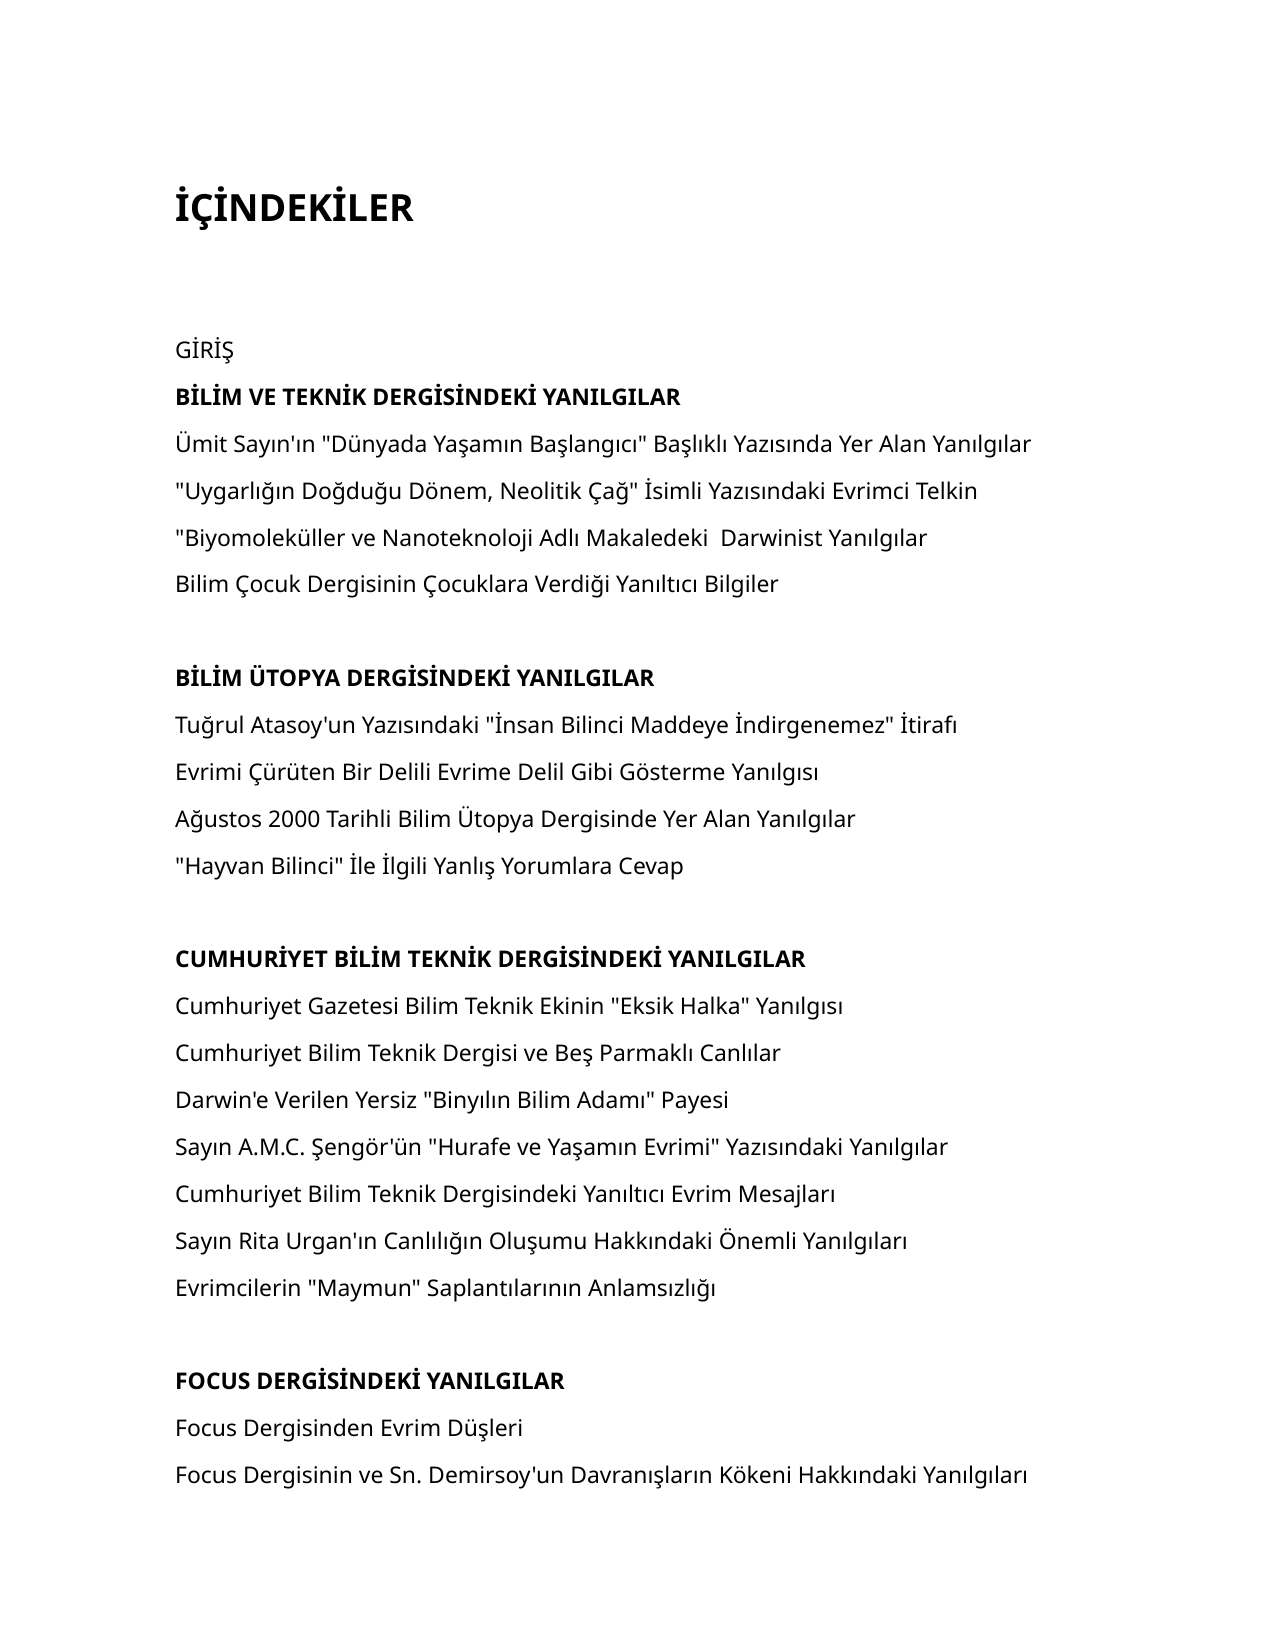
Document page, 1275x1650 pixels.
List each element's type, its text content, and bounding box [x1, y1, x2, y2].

text "Uygarlığın Doğduğu Dönem, Neolitik Çağ" İsimli Yazısındaki Evrimci Telkin [112, 475, 1162, 506]
text Focus Dergisinden Evrim Düşleri [112, 1412, 1162, 1443]
subtitle Cumhuriyet Gazetesi Bilim Teknik Ekinin "Eksik Halka" Yanılgısı [112, 990, 1162, 1022]
subtitle Sayın Rita Urgan'ın Canlılığın Oluşumu Hakkındaki Önemli Yanılgıları [112, 1225, 1162, 1256]
subtitle Cumhuriyet Bilim Teknik Dergisindeki Yanıltıcı Evrim Mesajları [112, 1178, 1162, 1209]
text GİRİŞ [112, 334, 1162, 365]
subtitle CUMHURİYET BİLİM TEKNİK DERGİSİNDEKİ YANILGILAR [112, 943, 1162, 975]
subtitle BİLİM VE TEKNİK DERGİSİNDEKİ YANILGILAR [112, 381, 1162, 412]
text Darwin'e Verilen Yersiz "Binyılın Bilim Adamı" Payesi [112, 1084, 1162, 1115]
subtitle İÇİNDEKİLER [112, 181, 1162, 232]
subtitle Tuğrul Atasoy'un Yazısındaki "İnsan Bilinci Maddeye İndirgenemez" İtirafı [112, 709, 1162, 740]
text Evrimcilerin "Maymun" Saplantılarının Anlamsızlığı [112, 1272, 1162, 1303]
subtitle FOCUS DERGİSİNDEKİ YANILGILAR [112, 1365, 1162, 1397]
subtitle Focus Dergisinin ve Sn. Demirsoy'un Davranışların Kökeni Hakkındaki Yanılgıları [112, 1459, 1162, 1490]
text "Biyomoleküller ve Nanoteknoloji Adlı Makaledeki Darwinist Yanılgılar [112, 522, 1162, 553]
subtitle Bilim Çocuk Dergisinin Çocuklara Verdiği Yanıltıcı Bilgiler [112, 568, 1162, 600]
subtitle Sayın A.M.C. Şengör'ün "Hurafe ve Yaşamın Evrimi" Yazısındaki Yanılgılar [112, 1131, 1162, 1162]
text "Hayvan Bilinci" İle İlgili Yanlış Yorumlara Cevap [112, 850, 1162, 881]
text Ümit Sayın'ın "Dünyada Yaşamın Başlangıcı" Başlıklı Yazısında Yer Alan Yanılgılar [112, 428, 1162, 459]
subtitle Cumhuriyet Bilim Teknik Dergisi ve Beş Parmaklı Canlılar [112, 1037, 1162, 1068]
subtitle Evrimi Çürüten Bir Delili Evrime Delil Gibi Gösterme Yanılgısı [112, 756, 1162, 787]
subtitle BİLİM ÜTOPYA DERGİSİNDEKİ YANILGILAR [112, 662, 1162, 693]
subtitle Ağustos 2000 Tarihli Bilim Ütopya Dergisinde Yer Alan Yanılgılar [112, 803, 1162, 834]
